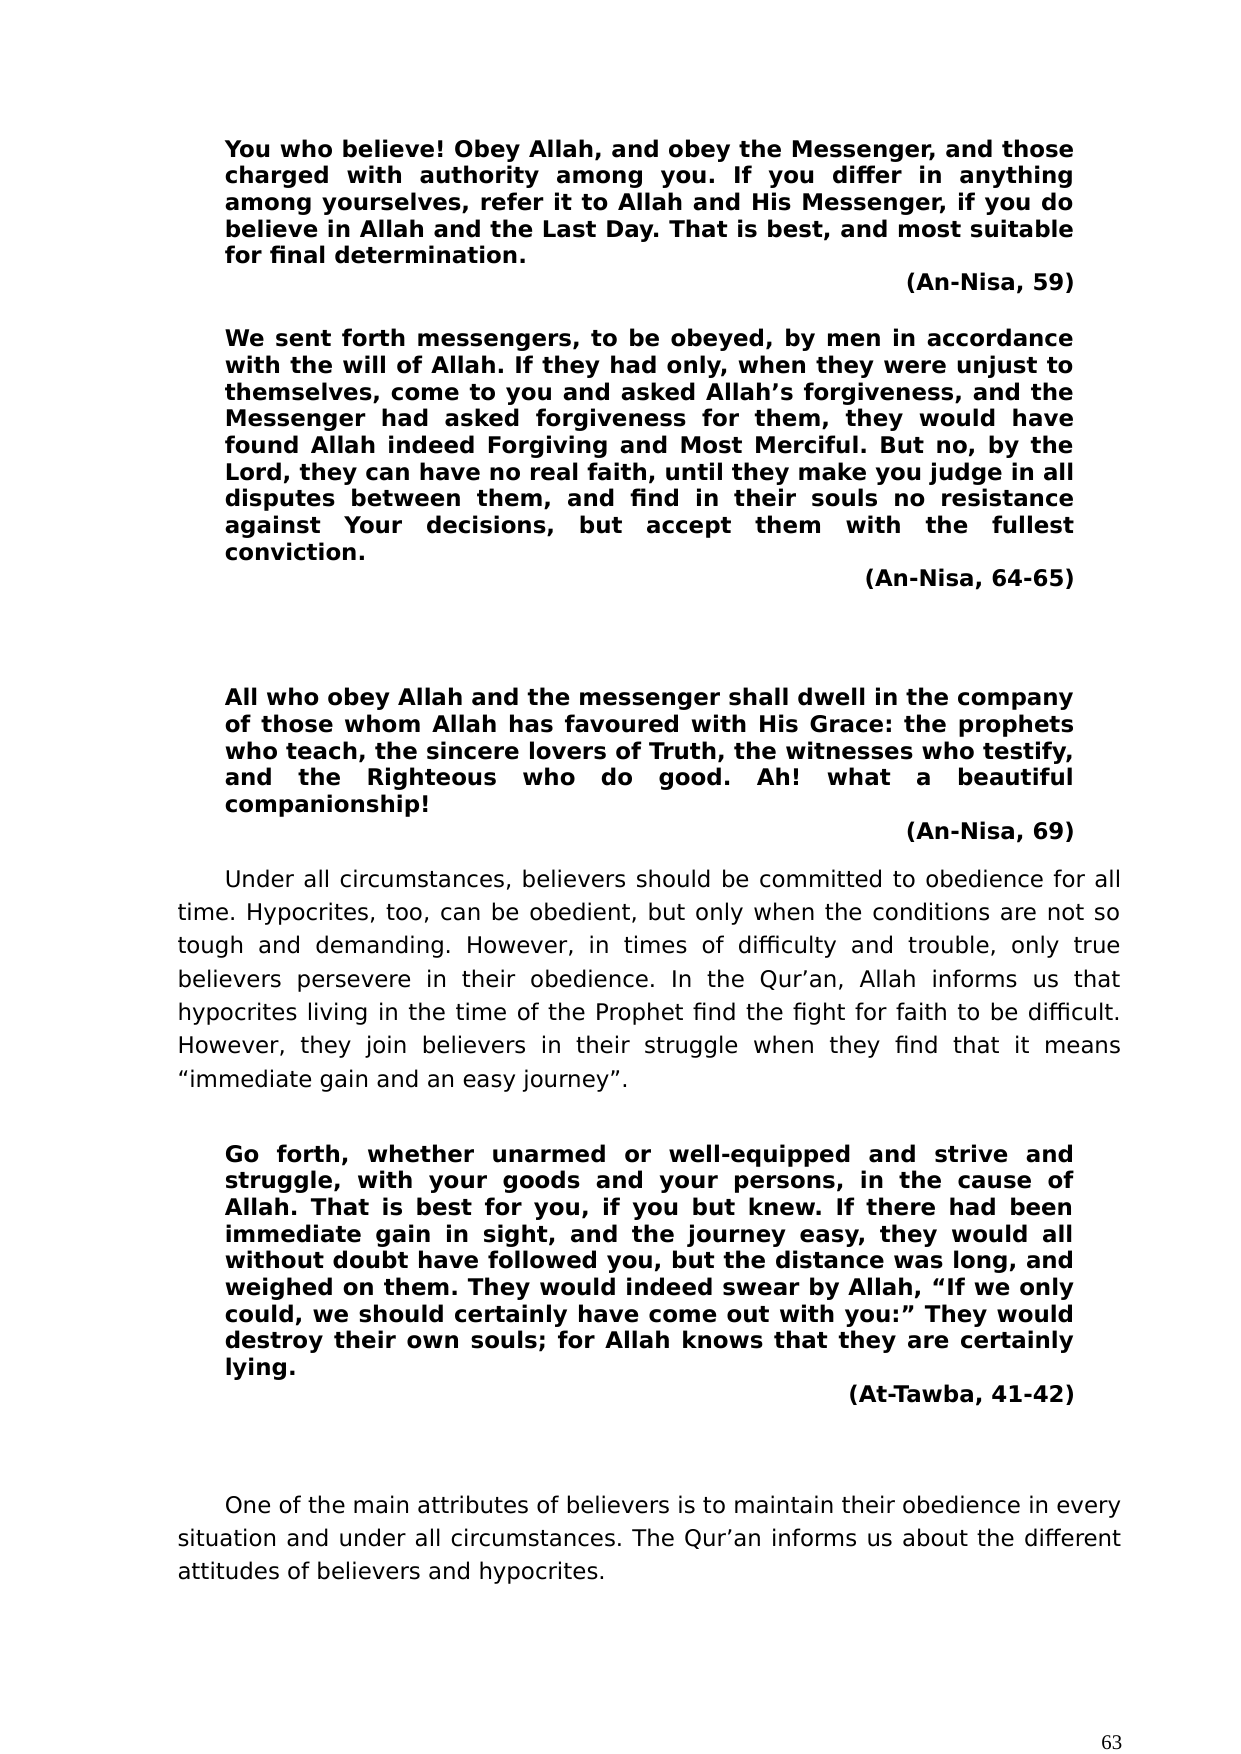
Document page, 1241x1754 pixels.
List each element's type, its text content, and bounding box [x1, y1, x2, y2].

text (An-Nisa, 69) [224, 818, 1075, 844]
text You who believe! Obey Allah, and obey the Messenger, and those charged with authority among you. If you differ in anything among yourselves, refer it to Allah and His Messenger, if you do believe in Allah and the Last Day. That is best, and most suitable for final determination. [224, 136, 1075, 269]
text Under all circumstances, believers should be committed to obedience for all time. Hypocrites, too, can be obedient, but only when the conditions are not so tough and demanding. However, in times of difficulty and trouble, only true believers persevere in their obedience. In the Qur’an, Allah informs us that hypocrites living in the time of the Prophet find the fight for faith to be difficult. However, they join believers in their struggle when they find that it means “immediate gain and an easy journey”. [177, 859, 1122, 1093]
text (An-Nisa, 59) [224, 269, 1075, 296]
text Go forth, whether unarmed or well-equipped and strive and struggle, with your goods and your persons, in the cause of Allah. That is best for you, if you but knew. If there had been immediate gain in sight, and the journey easy, they would all without doubt have followed you, but the distance was long, and weighed on them. They would indeed swear by Allah, “If we only could, we should certainly have come out with you:” They would destroy their own souls; for Allah knows that they are certainly lying. [224, 1141, 1075, 1381]
text One of the main attributes of believers is to maintain their obedience in every situation and under all circumstances. The Qur’an informs us about the different attitudes of believers and hypocrites. [177, 1485, 1122, 1585]
text We sent forth messengers, to be obeyed, by men in accordance with the will of Allah. If they had only, when they were unjust to themselves, come to you and asked Allah’s forgiveness, and the Messenger had asked forgiveness for them, they would have found Allah indeed Forgiving and Most Merciful. But no, by the Lord, they can have no real faith, until they make you judge in all disputes between them, and find in their souls no resistance against Your decisions, but accept them with the fullest conviction. [224, 325, 1075, 565]
text (At-Tawba, 41-42) [224, 1381, 1075, 1407]
text All who obey Allah and the messenger shall dwell in the company of those whom Allah has favoured with His Grace: the prophets who teach, the sincere lovers of Truth, the witnesses who testify, and the Righteous who do good. Ah! what a beautiful companionship! [224, 684, 1075, 818]
text (An-Nisa, 64-65) [224, 565, 1075, 592]
